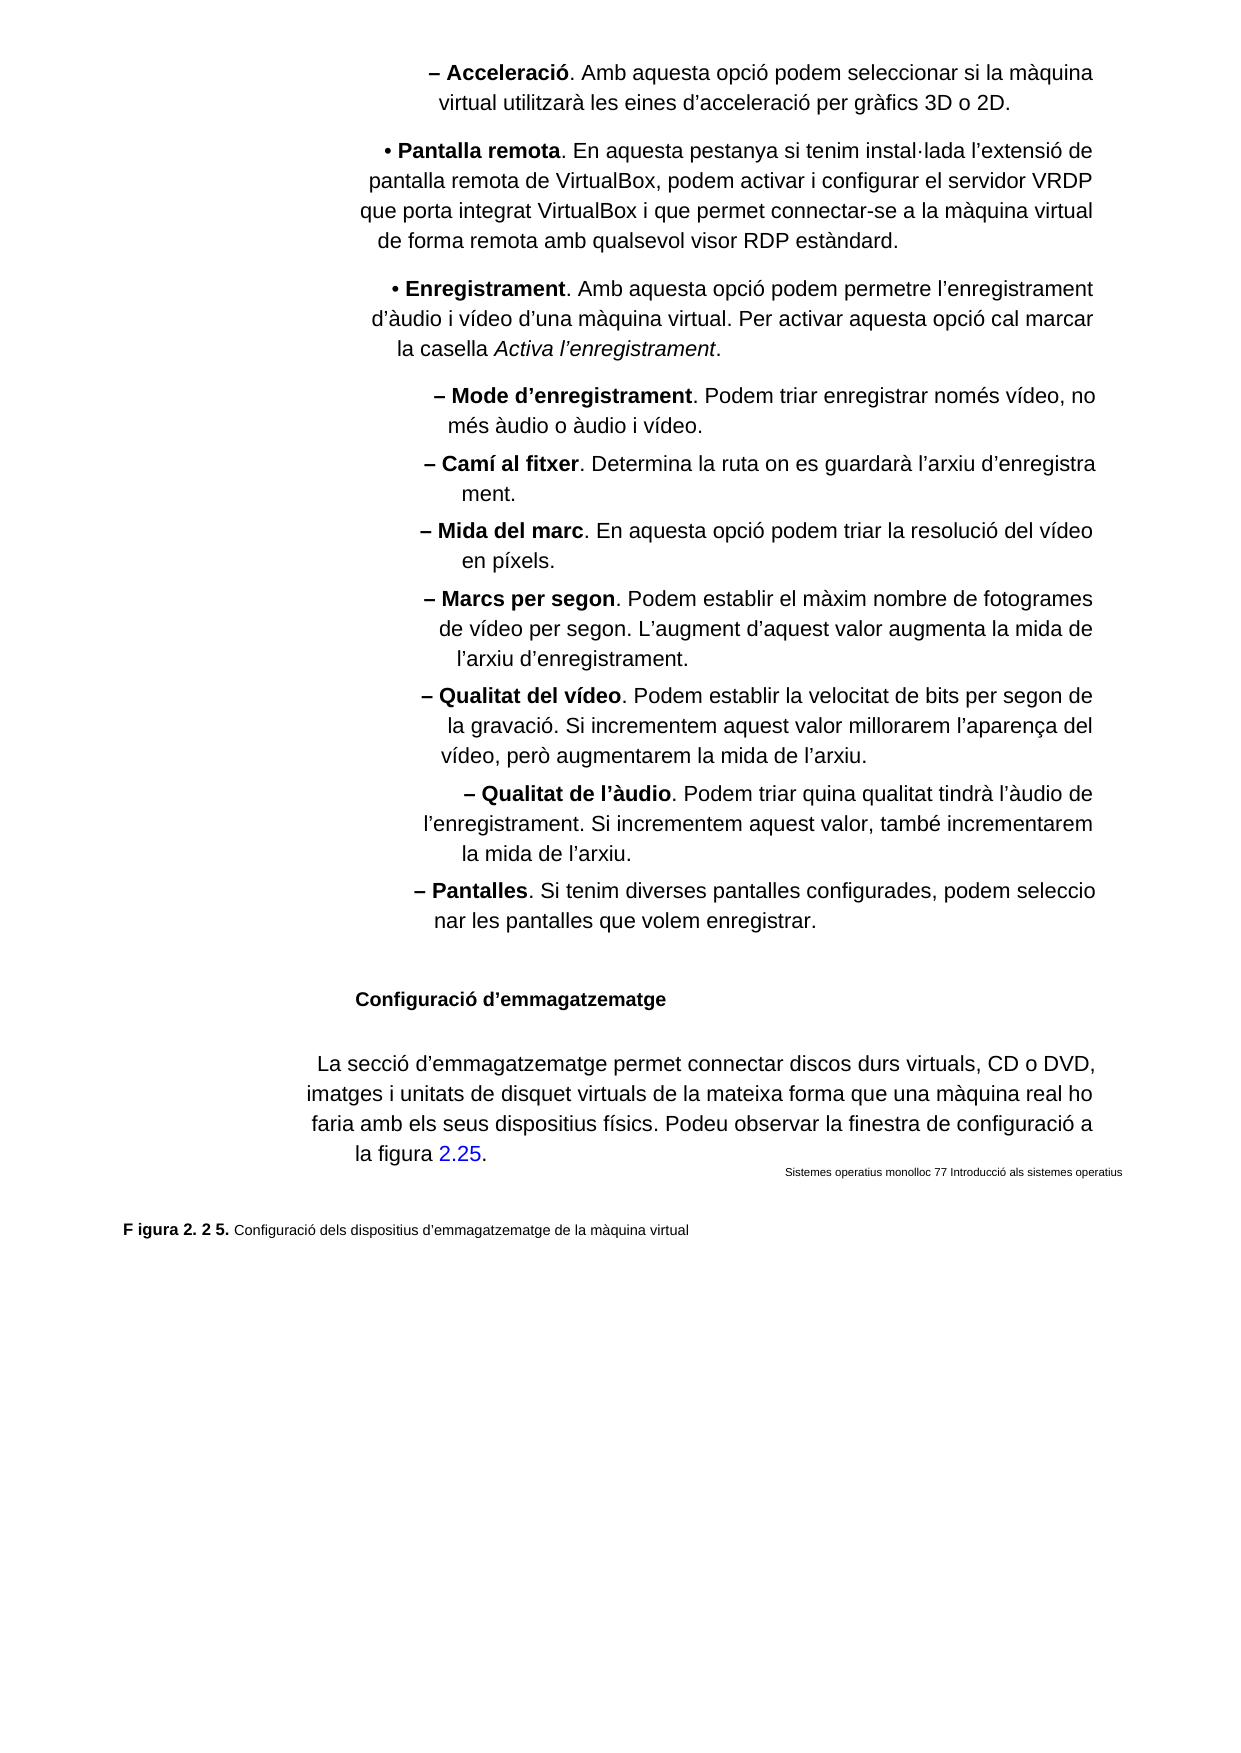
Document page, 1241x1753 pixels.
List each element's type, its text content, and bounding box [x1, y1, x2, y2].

text – Pantalles. Si tenim diverses pantalles configurades, podem seleccio [0, 878, 1096, 903]
text la gravació. Si incrementem aquest valor millorarem l’aparença del [0, 713, 1093, 738]
text • Enregistrament. Amb aquesta opció podem permetre l’enregistrament [0, 276, 1093, 301]
text de vídeo per segon. L’augment d’aquest valor augmenta la mida de [0, 616, 1093, 641]
text – Mode d’enregistrament. Podem triar enregistrar només vídeo, no [0, 383, 1096, 408]
text en píxels. [462, 548, 1122, 573]
text vídeo, però augmentarem la mida de l’arxiu. [0, 743, 867, 768]
text de forma remota amb qualsevol visor RDP estàndard. [0, 228, 899, 253]
text • Pantalla remota. En aquesta pestanya si tenim instal·lada l’extensió de [0, 138, 1093, 163]
text La secció d’emmagatzematge permet connectar discos durs virtuals, CD o DVD, [0, 1051, 1096, 1076]
text – Camí al fitxer. Determina la ruta on es guardarà l’arxiu d’enregistra [0, 451, 1096, 476]
text ment. [461, 481, 1122, 506]
text Sistemes operatius monolloc 77 Introducció als sistemes operatius [0, 1166, 1123, 1179]
text l’enregistrament. Si incrementem aquest valor, també incrementarem [0, 811, 1093, 836]
text la casella Activa l’enregistrament. [0, 336, 721, 361]
text – Marcs per segon. Podem establir el màxim nombre de fotogrames [0, 586, 1093, 611]
text la mida de l’arxiu. [462, 841, 1122, 866]
text virtual utilitzarà les eines d’acceleració per gràfics 3D o 2D. [0, 90, 1011, 115]
text nar les pantalles que volem enregistrar. [0, 908, 817, 933]
text la figura 2.25. [355, 1141, 1122, 1166]
text – Qualitat del vídeo. Podem establir la velocitat de bits per segon de [0, 683, 1093, 708]
text pantalla remota de VirtualBox, podem activar i configurar el servidor VRDP [0, 168, 1093, 193]
text F igura 2. 2 5. Configuració dels dispositius d’emmagatzematge de la màquina virtual [123, 1219, 1122, 1238]
text – Acceleració. Amb aquesta opció podem seleccionar si la màquina [0, 60, 1093, 85]
text l’arxiu d’enregistrament. [0, 646, 689, 671]
text que porta integrat VirtualBox i que permet connectar-se a la màquina virtual [0, 198, 1093, 223]
text d’àudio i vídeo d’una màquina virtual. Per activar aquesta opció cal marcar [0, 306, 1094, 331]
text Configuració d’emmagatzematge [355, 988, 1122, 1010]
text – Mida del marc. En aquesta opció podem triar la resolució del vídeo [0, 518, 1093, 543]
text més àudio o àudio i vídeo. [0, 413, 703, 438]
text imatges i unitats de disquet virtuals de la mateixa forma que una màquina real ho [0, 1081, 1093, 1106]
text faria amb els seus dispositius físics. Podeu observar la finestra de configuració a [0, 1111, 1093, 1136]
text – Qualitat de l’àudio. Podem triar quina qualitat tindrà l’àudio de [0, 781, 1093, 806]
